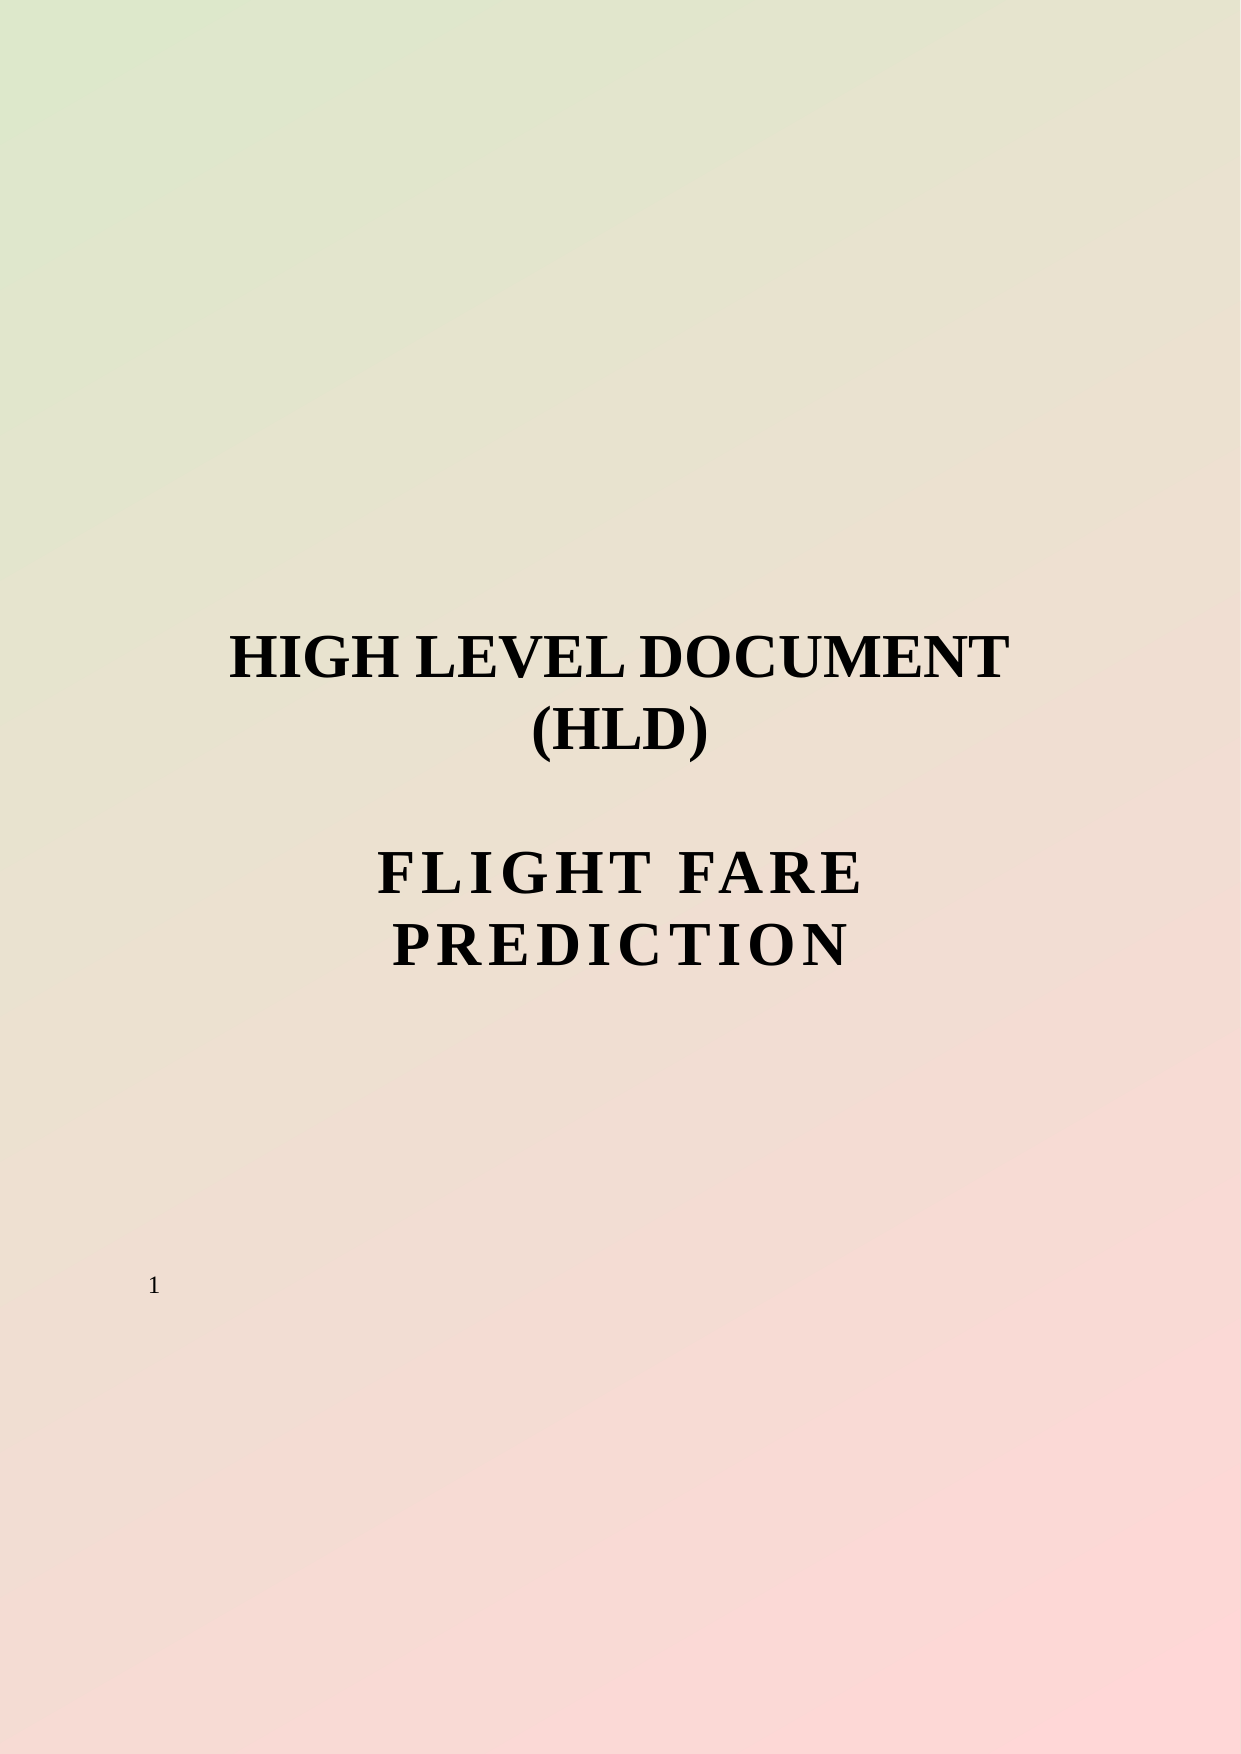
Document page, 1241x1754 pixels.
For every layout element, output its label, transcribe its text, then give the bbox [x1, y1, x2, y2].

text HIGH LEVEL DOCUMENT (HLD) [148, 619, 1093, 763]
text FLIGHT FARE PREDICTION [148, 835, 1093, 979]
